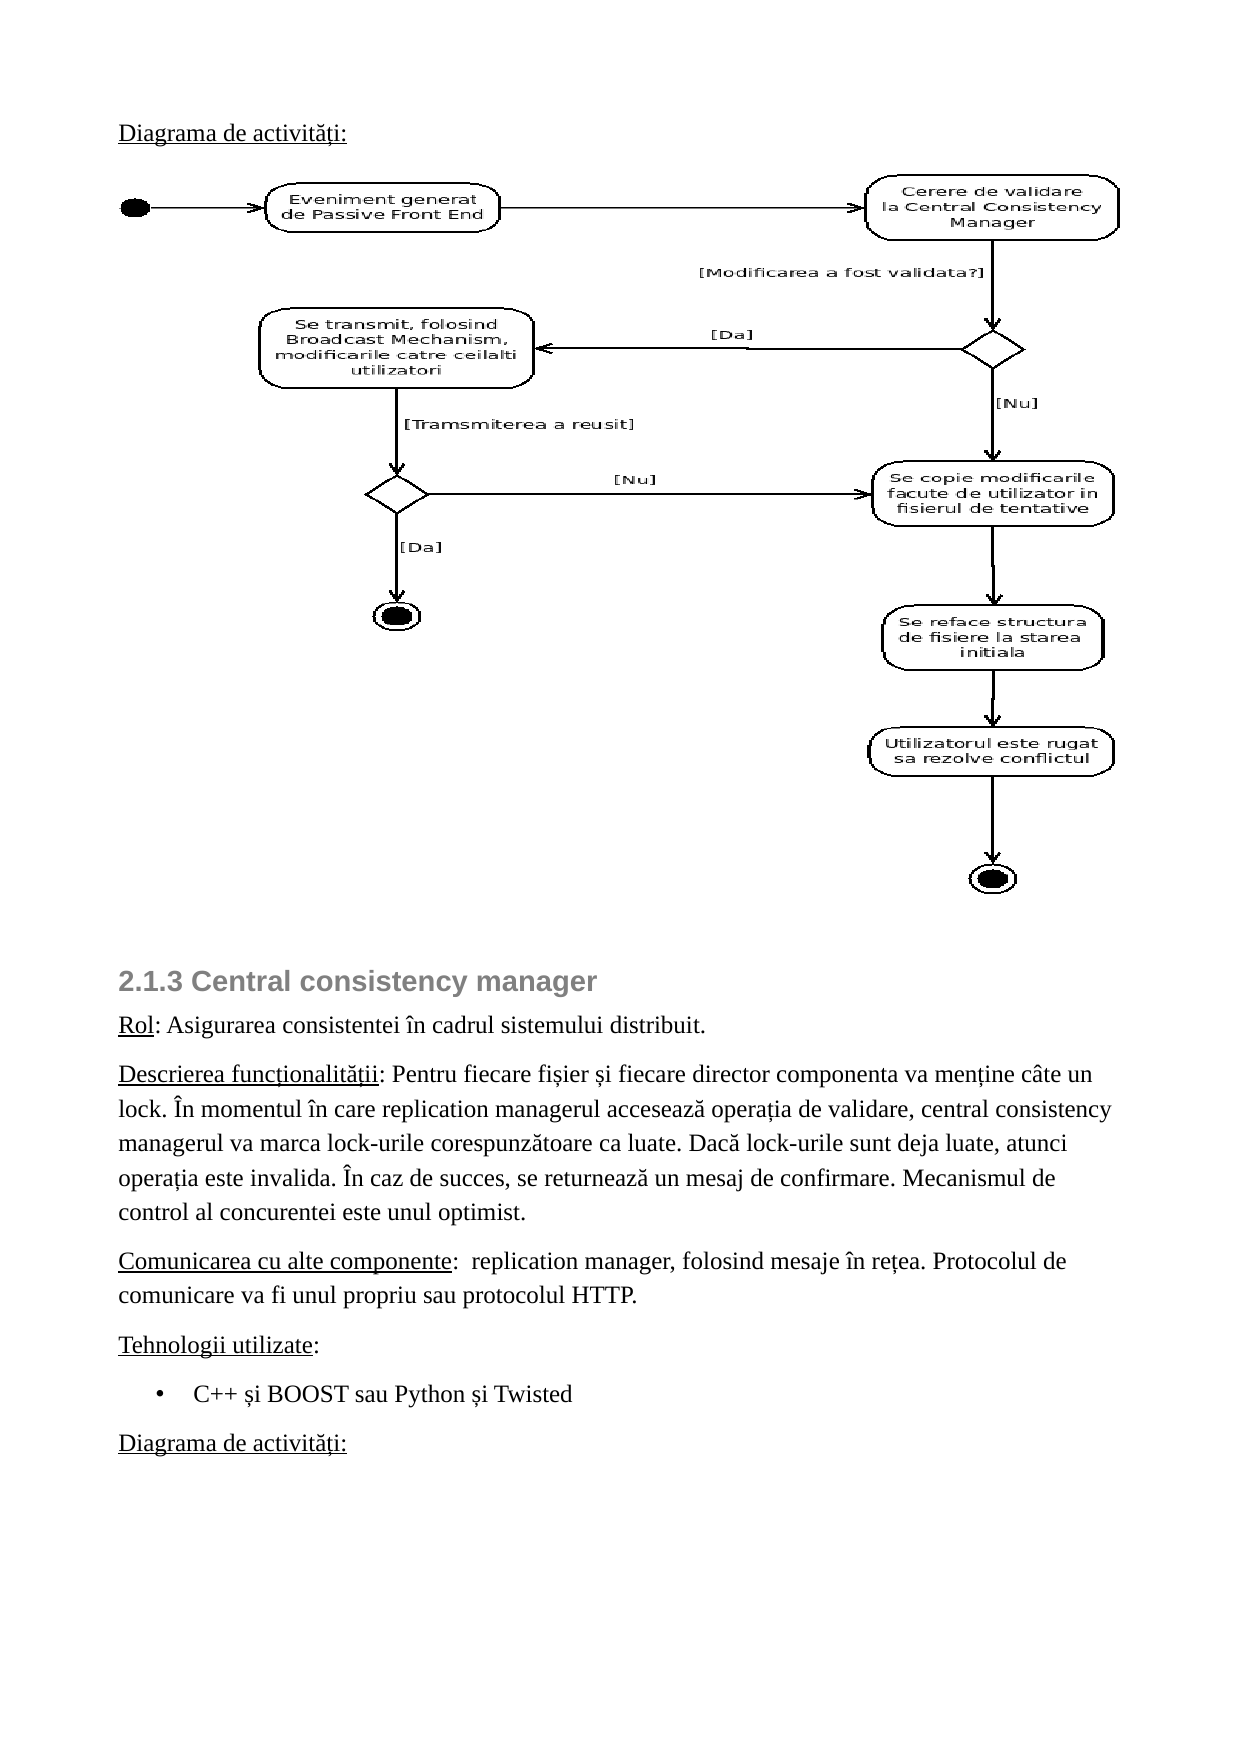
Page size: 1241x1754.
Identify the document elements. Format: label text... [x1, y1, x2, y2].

text Diagrama de activități: [118, 1428, 1122, 1457]
text Tehnologii utilizate: [118, 1330, 1122, 1358]
picture [118, 167, 1122, 895]
text Comunicarea cu alte componente: replication manager, folosind mesaje în rețea. Protocolul de comunicare va fi unul propriu sau protocolul HTTP. [118, 1246, 1122, 1309]
text Descrierea funcționalității: Pentru fiecare fișier și fiecare director componenta va menține câte un lock. În momentul în care replication managerul accesează operația de validare, central consistency managerul va marca lock-urile corespunzătoare ca luate. Dacă lock-urile sunt deja luate, atunci operația este invalida. În caz de succes, se returnează un mesaj de confirmare. Mecanismul de control al concurentei este unul optimist. [118, 1059, 1122, 1226]
text Rol: Asigurarea consistentei în cadrul sistemului distribuit. [118, 1010, 1122, 1039]
subtitle 2.1.3 Central consistency manager [118, 964, 1122, 998]
list C++ și BOOST sau Python și Twisted [156, 1379, 1122, 1407]
text Diagrama de activități: [118, 118, 1122, 147]
